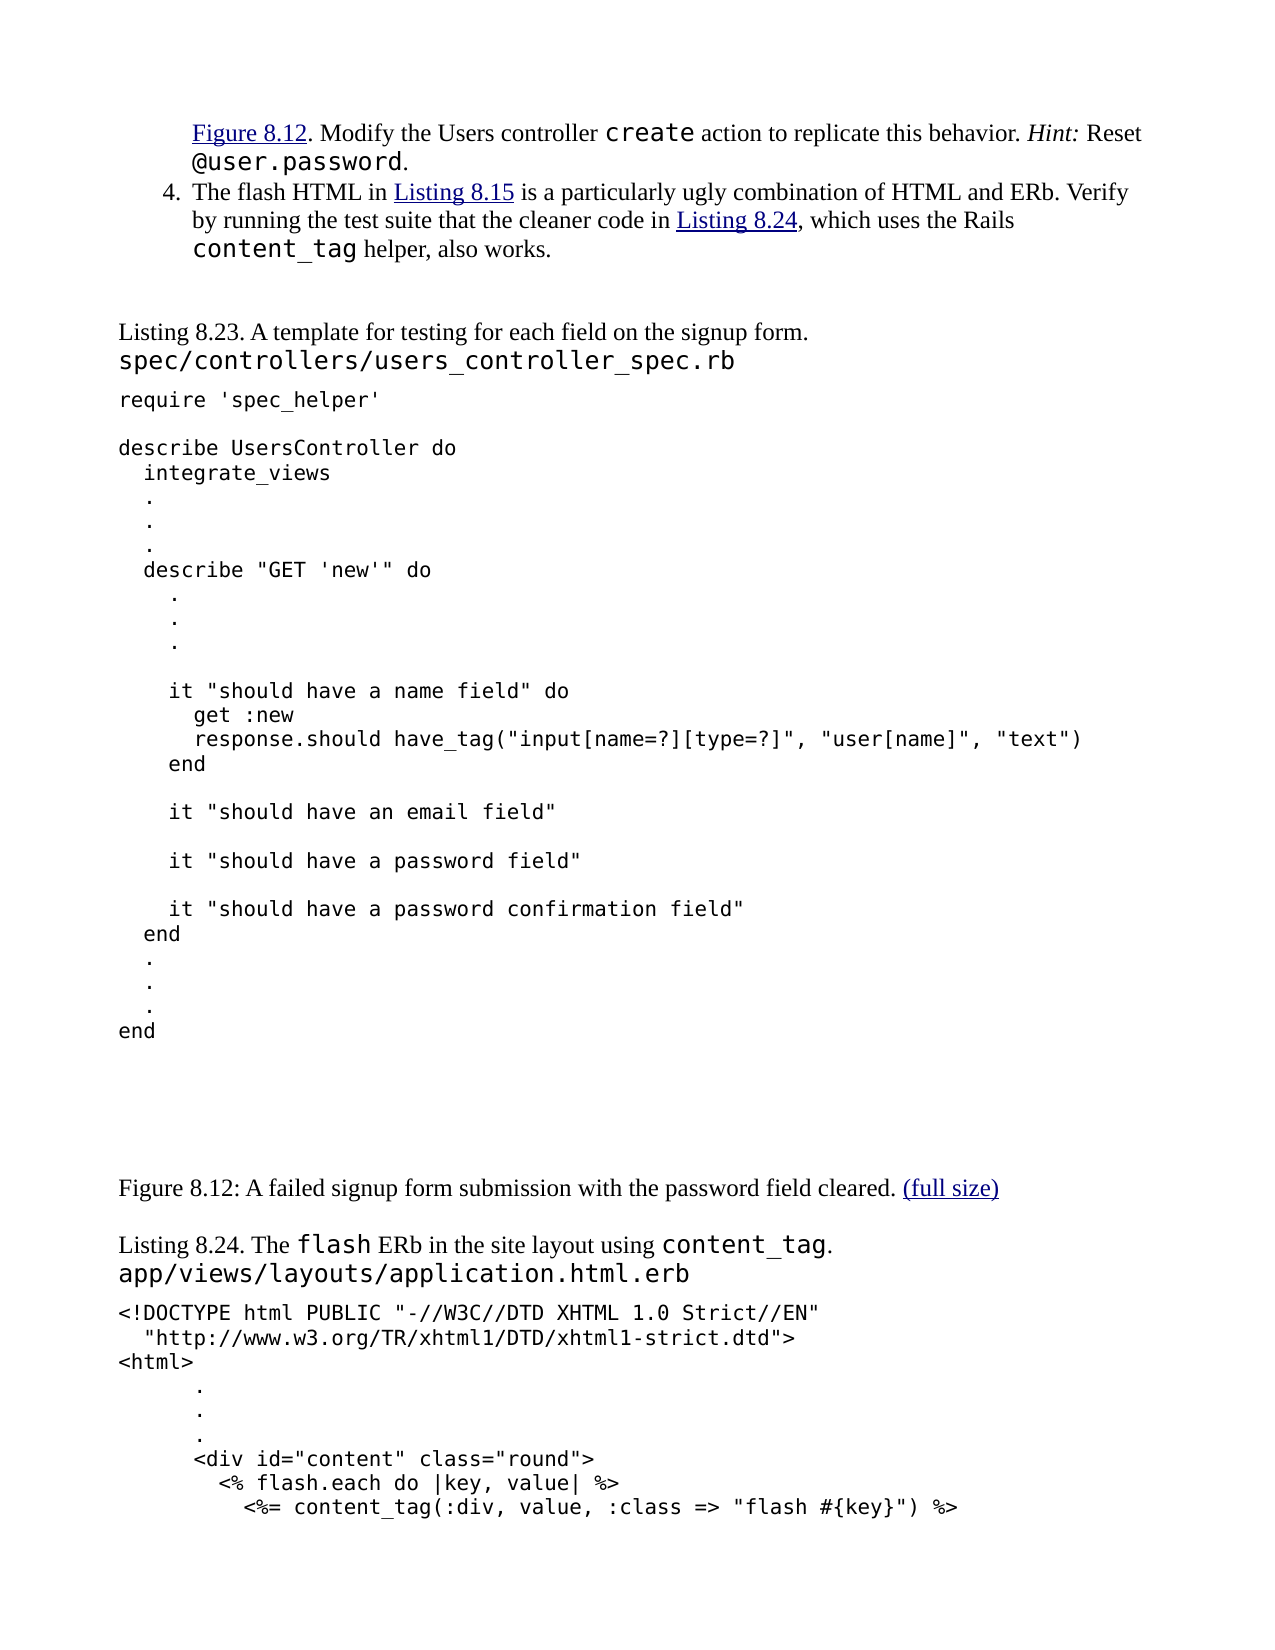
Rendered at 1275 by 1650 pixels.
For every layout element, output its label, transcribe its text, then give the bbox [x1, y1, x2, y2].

text . [118, 970, 1157, 994]
text end [118, 1019, 1157, 1043]
text . [118, 582, 1157, 606]
text . [118, 994, 1157, 1019]
text . [118, 533, 1157, 558]
text end [118, 752, 1157, 776]
text response.should have_tag("input[name=?][type=?]", "user[name]", "text") [118, 727, 1157, 752]
text . [118, 1374, 1157, 1398]
list Figure 8.12. Modify the Users controller create action to replicate this behavior. Hint: Reset @user.password. [162, 118, 1157, 177]
text end [118, 922, 1157, 946]
text Listing 8.23. A template for testing for each field on the signup form. spec/controllers/users_controller_spec.rb [118, 317, 1157, 375]
text describe "GET 'new'" do [118, 558, 1157, 582]
text it "should have a password confirmation field" [118, 897, 1157, 922]
text Listing 8.24. The flash ERb in the site layout using content_tag. app/views/layouts/application.html.erb [118, 1230, 1157, 1289]
text describe UsersController do [118, 436, 1157, 461]
text <%= content_tag(:div, value, :class => "flash #{key}") %> [118, 1495, 1157, 1520]
text "http://www.w3.org/TR/xhtml1/DTD/xhtml1-strict.dtd"> [118, 1326, 1157, 1350]
text . [118, 946, 1157, 970]
text . [118, 1398, 1157, 1423]
text . [118, 1423, 1157, 1447]
list The flash HTML in Listing 8.15 is a particularly ugly combination of HTML and ERb. Verify by running the test suite that the cleaner code in Listing 8.24, which uses the Rails content_tag helper, also works. [162, 177, 1157, 263]
text . [118, 630, 1157, 655]
text integrate_views [118, 461, 1157, 485]
text it "should have a name field" do [118, 679, 1157, 703]
text Figure 8.12: A failed signup form submission with the password field cleared. (full size) [118, 1173, 1157, 1201]
text . [118, 509, 1157, 533]
text require 'spec_helper' [118, 388, 1157, 412]
text . [118, 485, 1157, 509]
text get :new [118, 703, 1157, 727]
text it "should have an email field" [118, 800, 1157, 824]
text . [118, 606, 1157, 630]
text <html> [118, 1350, 1157, 1374]
text it "should have a password field" [118, 849, 1157, 873]
text <!DOCTYPE html PUBLIC "-//W3C//DTD XHTML 1.0 Strict//EN" [118, 1301, 1157, 1326]
text <% flash.each do |key, value| %> [118, 1471, 1157, 1495]
text <div id="content" class="round"> [118, 1447, 1157, 1471]
